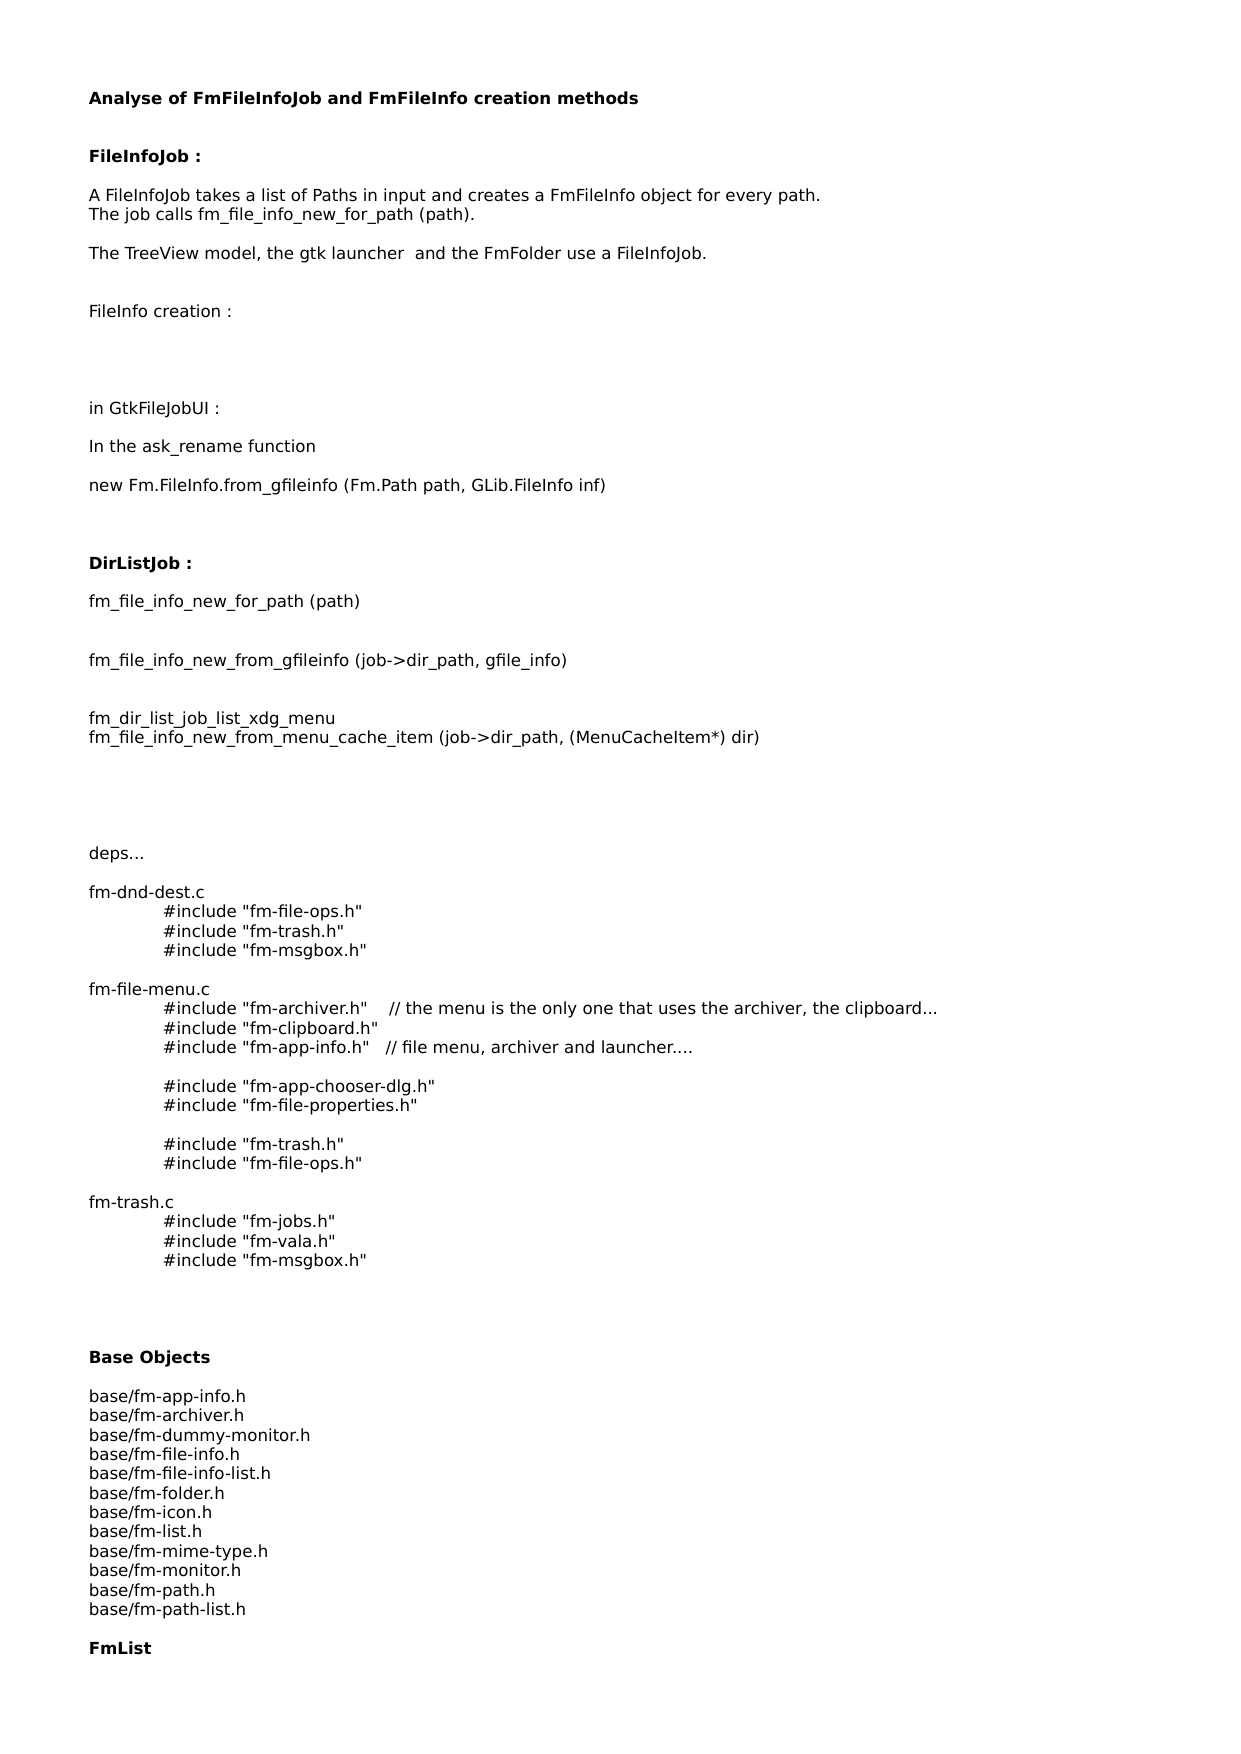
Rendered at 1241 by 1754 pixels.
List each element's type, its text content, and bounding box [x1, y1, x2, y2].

text base/fm-path-list.h [88, 1600, 1152, 1619]
text fm_file_info_new_from_gfileinfo (job->dir_path, gfile_info) [88, 650, 1152, 670]
text base/fm-dummy-monitor.h [88, 1425, 1152, 1445]
text fm-trash.c [88, 1193, 1152, 1212]
text in GtkFileJobUI : [88, 398, 1152, 418]
text deps... [88, 844, 1152, 863]
text #include "fm-file-ops.h" [88, 902, 1152, 922]
text FileInfoJob : [88, 147, 1152, 166]
text #include "fm-file-ops.h" [88, 1154, 1152, 1173]
text #include "fm-msgbox.h" [88, 941, 1152, 960]
text #include "fm-trash.h" [88, 922, 1152, 941]
text new Fm.FileInfo.from_gfileinfo (Fm.Path path, GLib.FileInfo inf) [88, 476, 1152, 495]
text base/fm-file-info-list.h [88, 1464, 1152, 1483]
text base/fm-app-info.h [88, 1387, 1152, 1406]
text #include "fm-archiver.h" // the menu is the only one that uses the archiver, the clipboard... [88, 999, 1152, 1018]
text A FileInfoJob takes a list of Paths in input and creates a FmFileInfo object for every path. [88, 185, 1152, 205]
text #include "fm-vala.h" [88, 1232, 1152, 1251]
text In the ask_rename function [88, 437, 1152, 457]
text base/fm-monitor.h [88, 1561, 1152, 1580]
text base/fm-path.h [88, 1580, 1152, 1600]
text base/fm-file-info.h [88, 1445, 1152, 1464]
text base/fm-folder.h [88, 1483, 1152, 1503]
text base/fm-archiver.h [88, 1406, 1152, 1425]
text The TreeView model, the gtk launcher and the FmFolder use a FileInfoJob. [88, 243, 1152, 263]
text #include "fm-trash.h" [88, 1135, 1152, 1154]
text fm-file-menu.c [88, 980, 1152, 999]
text fm-dnd-dest.c [88, 883, 1152, 902]
text The job calls fm_file_info_new_for_path (path). [88, 205, 1152, 224]
text fm_file_info_new_from_menu_cache_item (job->dir_path, (MenuCacheItem*) dir) [88, 728, 1152, 747]
text base/fm-icon.h [88, 1503, 1152, 1522]
text base/fm-list.h [88, 1522, 1152, 1542]
text #include "fm-app-chooser-dlg.h" [88, 1077, 1152, 1096]
text #include "fm-clipboard.h" [88, 1018, 1152, 1038]
text FileInfo creation : [88, 302, 1152, 321]
text #include "fm-app-info.h" // file menu, archiver and launcher.... [88, 1038, 1152, 1057]
text FmList [88, 1638, 1152, 1658]
text Analyse of FmFileInfoJob and FmFileInfo creation methods [88, 88, 1152, 108]
text DirListJob : [88, 553, 1152, 573]
text fm_dir_list_job_list_xdg_menu [88, 708, 1152, 728]
text #include "fm-jobs.h" [88, 1212, 1152, 1232]
text base/fm-mime-type.h [88, 1542, 1152, 1561]
text #include "fm-file-properties.h" [88, 1096, 1152, 1115]
text #include "fm-msgbox.h" [88, 1251, 1152, 1270]
text Base Objects [88, 1348, 1152, 1367]
text fm_file_info_new_for_path (path) [88, 592, 1152, 612]
